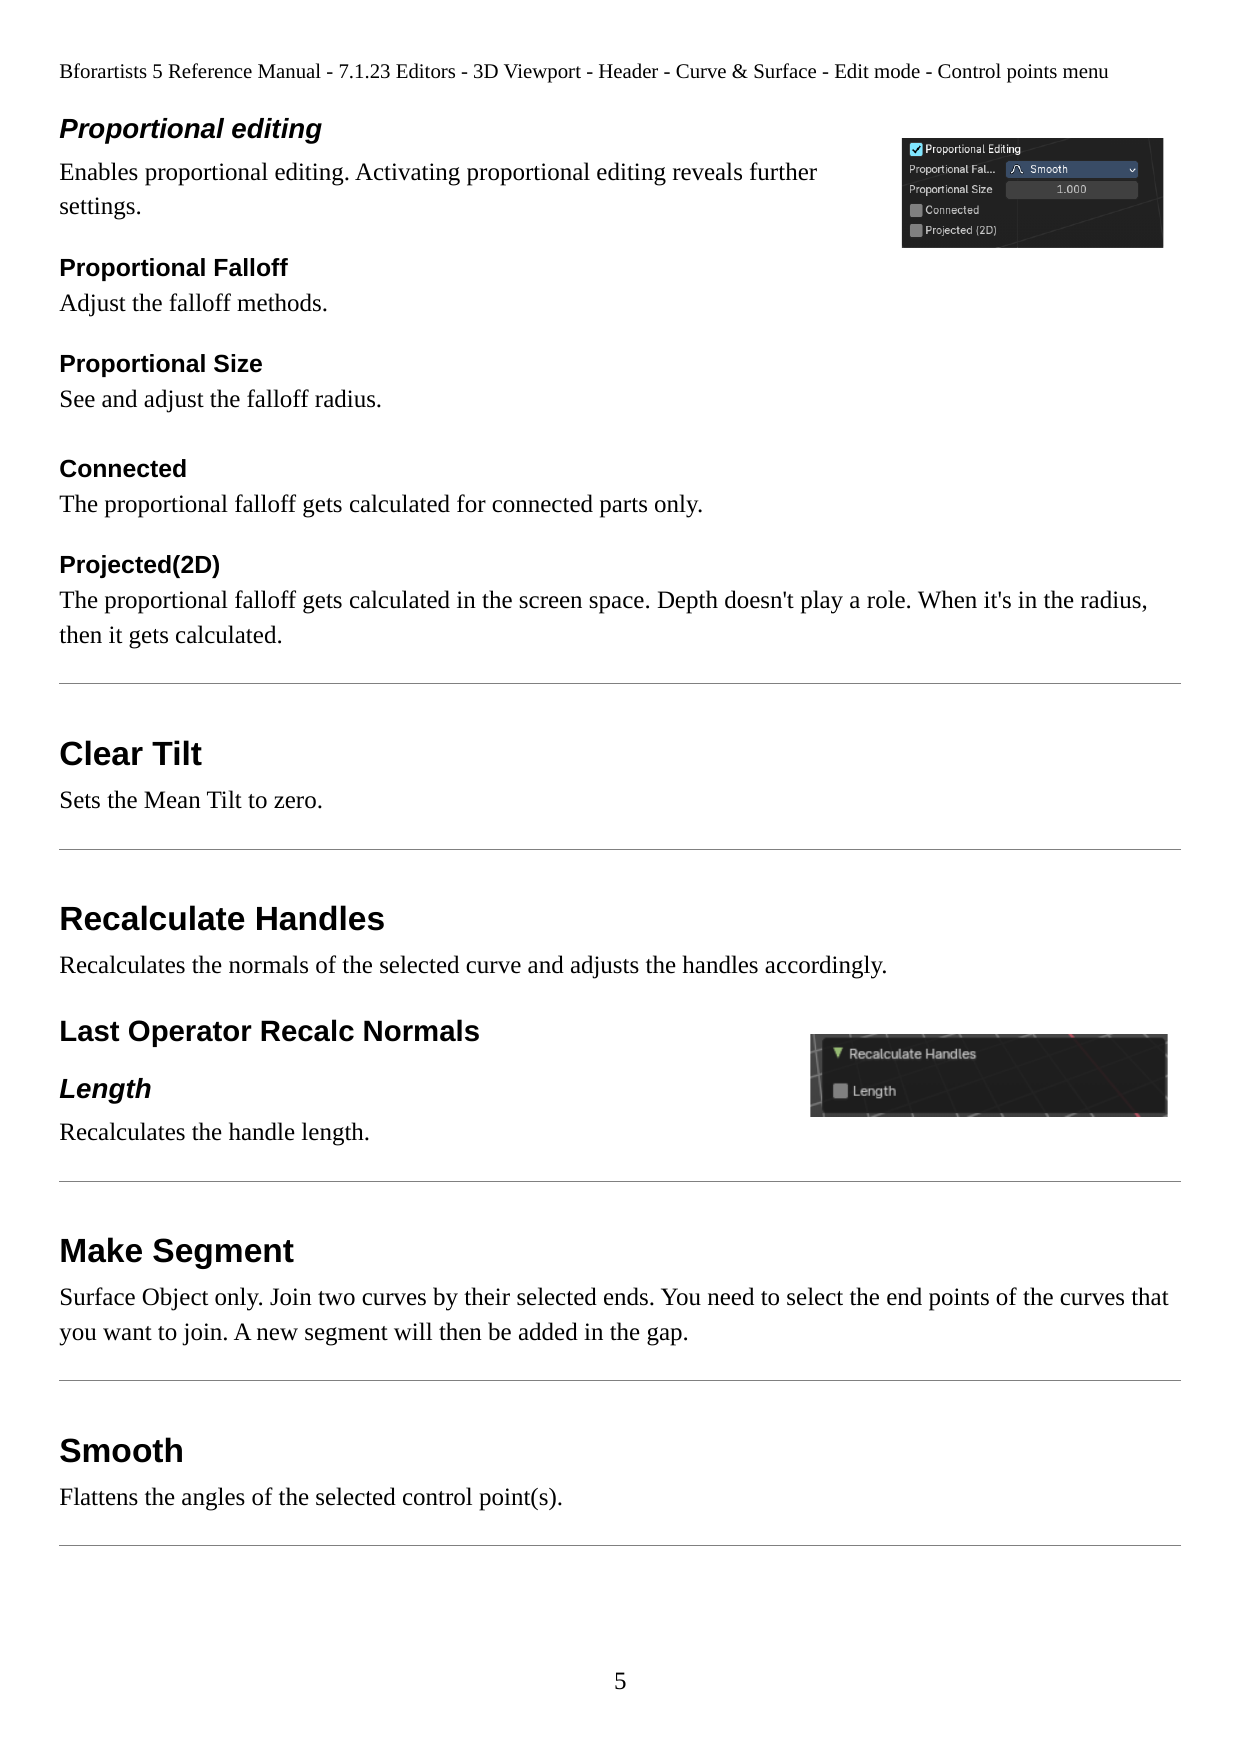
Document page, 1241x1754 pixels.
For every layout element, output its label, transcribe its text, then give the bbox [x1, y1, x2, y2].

subtitle Smooth [59, 1431, 1181, 1469]
subtitle Proportional editing [59, 113, 1181, 144]
text Enables proportional editing. Activating proportional editing reveals further settings. [59, 157, 901, 220]
picture [901, 138, 1164, 248]
subtitle Recalculate Handles [59, 899, 1181, 938]
subtitle Clear Tilt [59, 734, 1181, 772]
subtitle Connected [59, 454, 1181, 483]
text Recalculates the normals of the selected curve and adjusts the handles accordingly. [59, 950, 1181, 979]
subtitle Make Segment [59, 1231, 1181, 1270]
text See and adjust the falloff radius. [59, 384, 1181, 413]
text Surface Object only. Join two curves by their selected ends. You need to select the end points of the curves that you want to join. A new segment will then be added in the gap. [59, 1282, 1181, 1345]
text Recalculates the handle length. [59, 1117, 1181, 1146]
subtitle Projected(2D) [59, 551, 1181, 579]
text Sets the Mean Tilt to zero. [59, 785, 1181, 814]
picture [810, 1034, 1168, 1117]
subtitle Length [59, 1073, 810, 1104]
subtitle Last Operator Recalc Normals [59, 1014, 1181, 1048]
subtitle Proportional Size [59, 349, 1181, 378]
text Flattens the angles of the selected control point(s). [59, 1482, 1181, 1511]
subtitle Proportional Falloff [59, 253, 1181, 282]
text Adjust the falloff methods. [59, 288, 1181, 317]
text The proportional falloff gets calculated for connected parts only. [59, 489, 1181, 518]
text The proportional falloff gets calculated in the screen space. Depth doesn't play a role. When it's in the radius, then it gets calculated. [59, 585, 1181, 648]
subtitle [1168, 1073, 1181, 1104]
